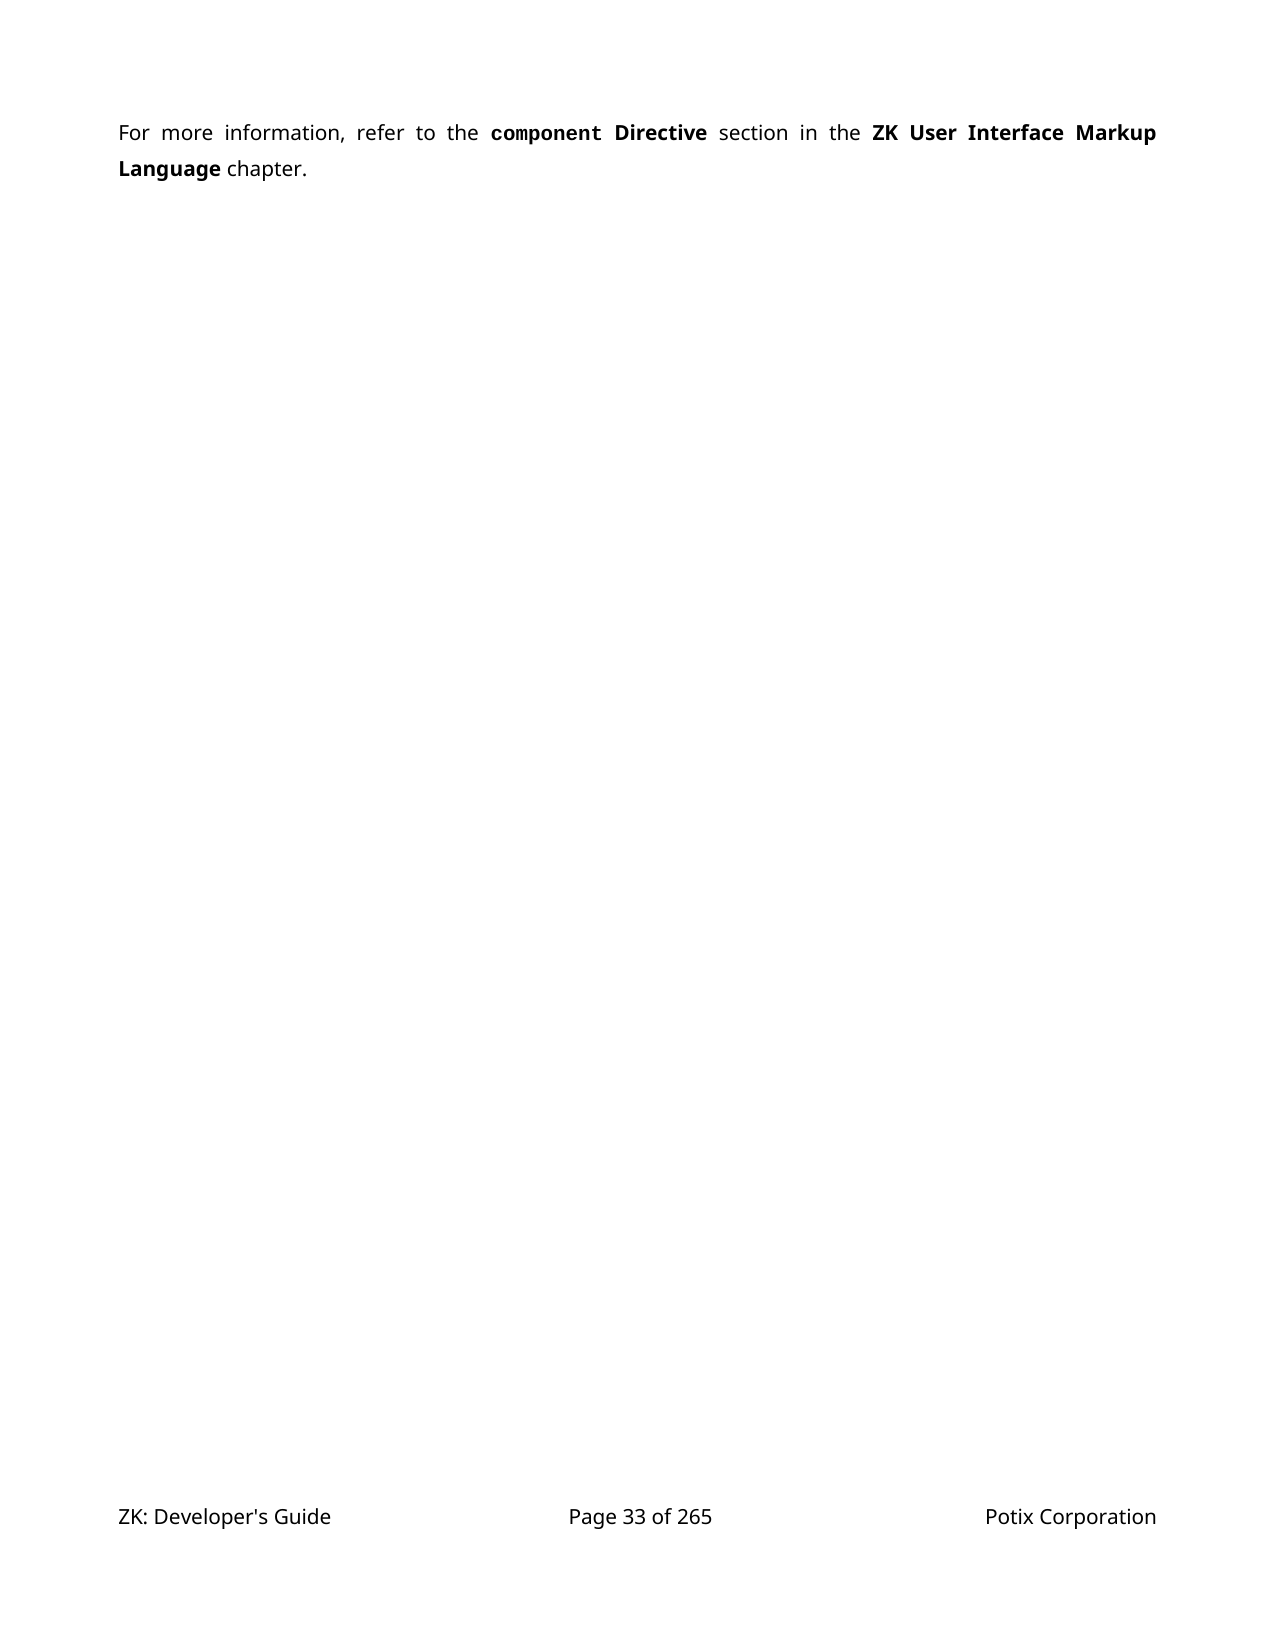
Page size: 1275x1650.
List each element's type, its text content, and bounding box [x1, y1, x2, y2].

text For more information, refer to the component Directive section in the ZK User Interface Markup Language chapter. [118, 118, 1157, 182]
